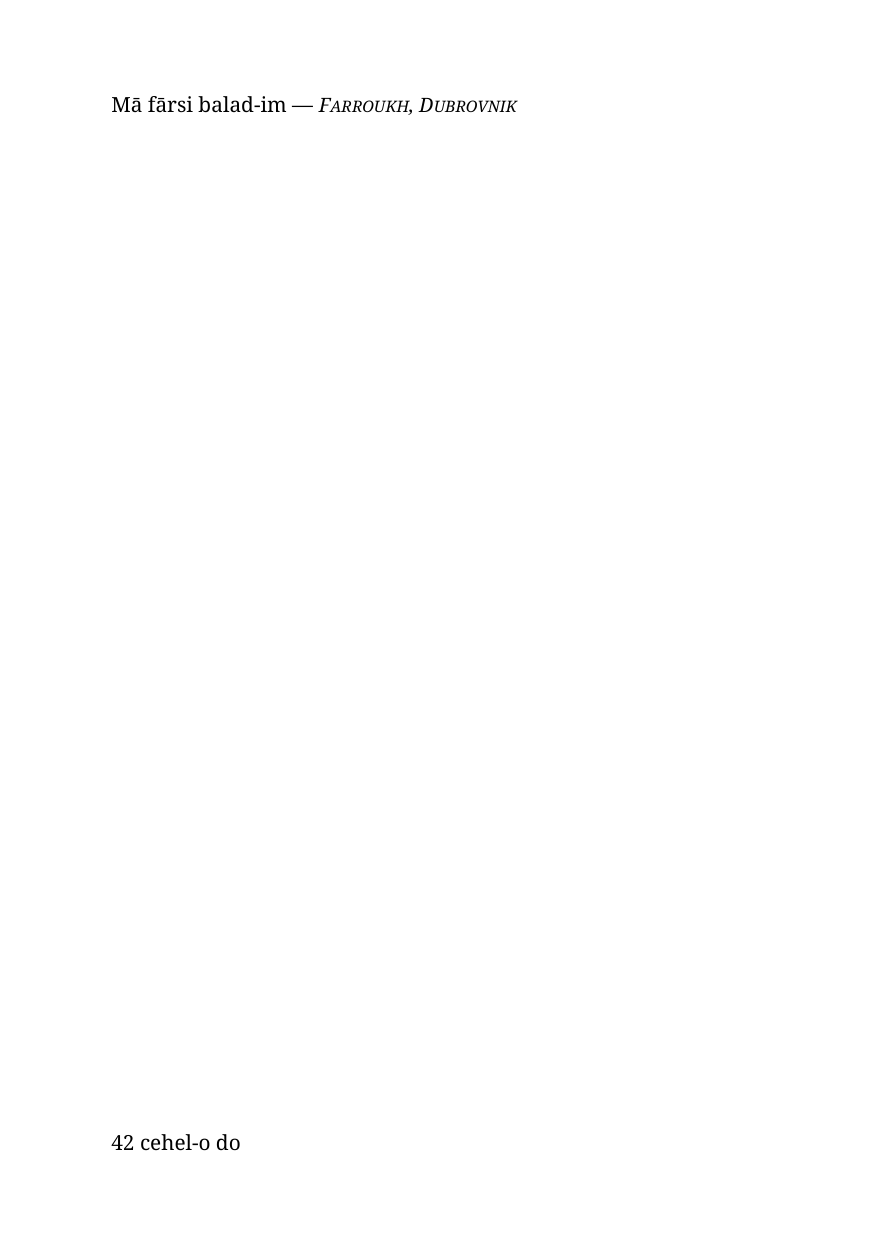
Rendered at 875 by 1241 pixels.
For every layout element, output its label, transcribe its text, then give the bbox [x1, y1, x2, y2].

text 42 cehel-o do [111, 1128, 763, 1157]
